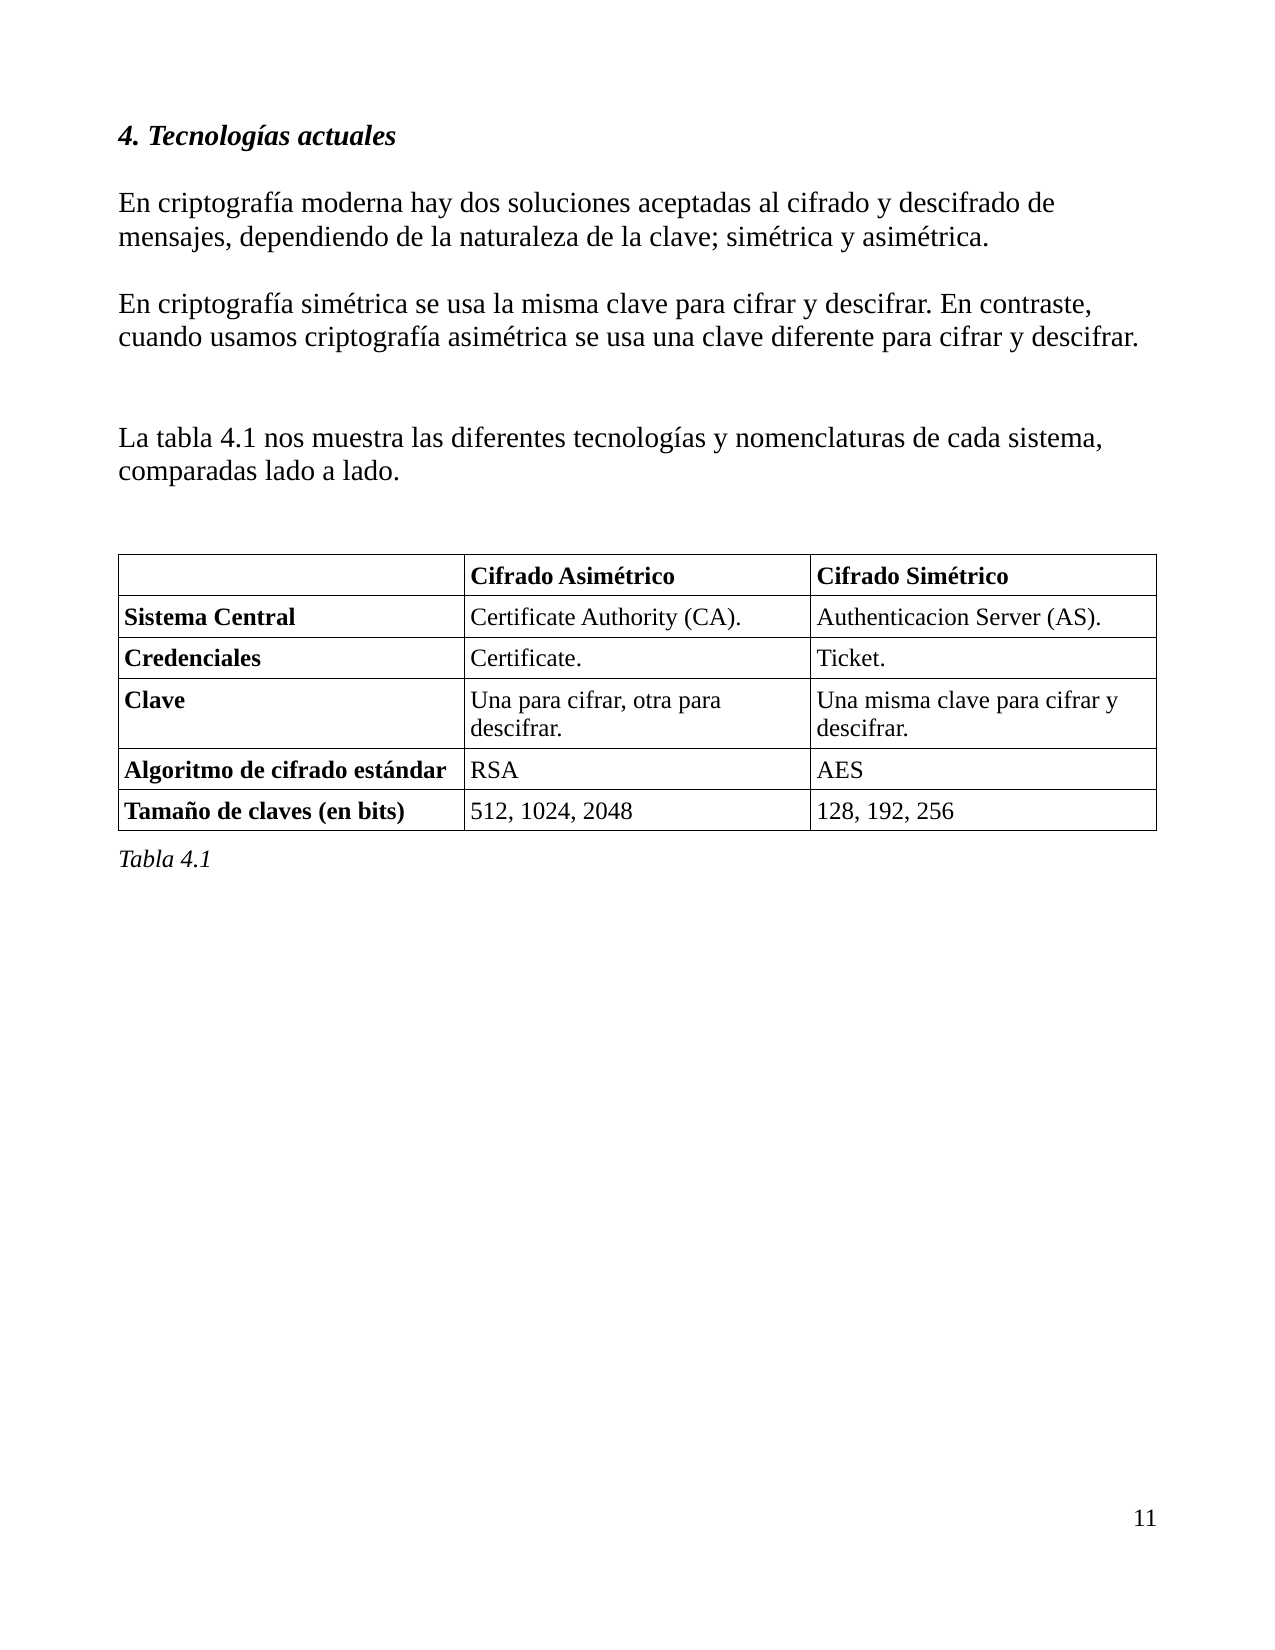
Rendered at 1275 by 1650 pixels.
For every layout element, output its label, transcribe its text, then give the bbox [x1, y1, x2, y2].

table_cell Certificate Authority (CA). [465, 596, 810, 637]
table_header [119, 555, 464, 595]
table_cell Certificate. [465, 638, 810, 678]
table_cell Ticket. [811, 638, 1156, 678]
table_cell RSA [465, 749, 810, 789]
table_header Cifrado Asimétrico [465, 555, 810, 595]
text 4. Tecnologías actuales [118, 118, 1157, 152]
table_cell Tamaño de claves (en bits) [119, 790, 464, 830]
table_cell 512, 1024, 2048 [465, 790, 810, 830]
text Tabla 4.1 [118, 844, 1157, 873]
table_cell Clave [119, 679, 464, 748]
table_cell Authenticacion Server (AS). [811, 596, 1156, 637]
table_cell Credenciales [119, 638, 464, 678]
text En criptografía simétrica se usa la misma clave para cifrar y descifrar. En contraste, cuando usamos criptografía asimétrica se usa una clave diferente para cifrar y descifrar. [118, 286, 1157, 353]
text En criptografía moderna hay dos soluciones aceptadas al cifrado y descifrado de mensajes, dependiendo de la naturaleza de la clave; simétrica y asimétrica. [118, 185, 1157, 252]
text La tabla 4.1 nos muestra las diferentes tecnologías y nomenclaturas de cada sistema, comparadas lado a lado. [118, 420, 1157, 487]
table_cell AES [811, 749, 1156, 789]
table_cell Una para cifrar, otra para descifrar. [465, 679, 810, 748]
table_cell Una misma clave para cifrar y descifrar. [811, 679, 1156, 748]
table_cell Algoritmo de cifrado estándar [119, 749, 464, 789]
table_cell 128, 192, 256 [811, 790, 1156, 830]
table_header Cifrado Simétrico [811, 555, 1156, 595]
table_cell Sistema Central [119, 596, 464, 637]
